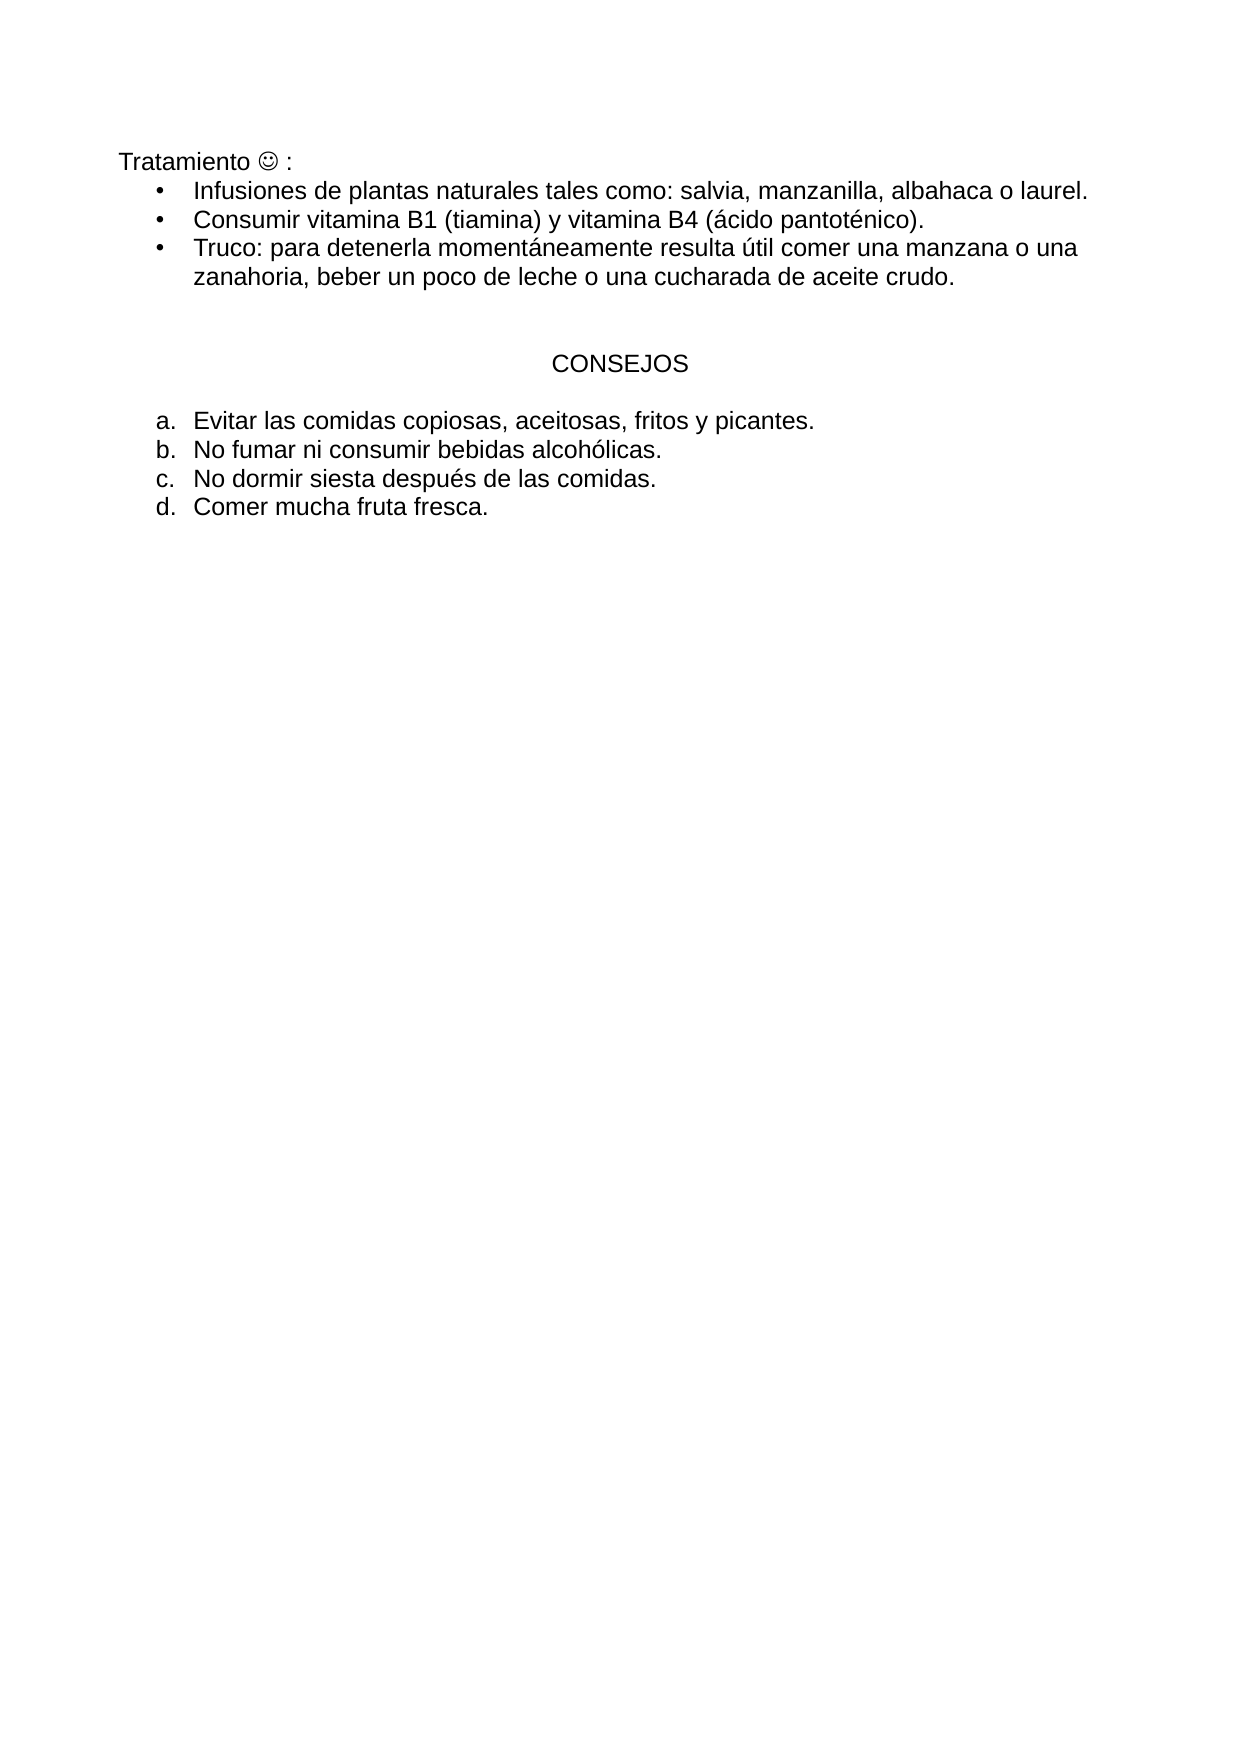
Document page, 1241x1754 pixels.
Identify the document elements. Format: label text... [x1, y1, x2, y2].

list No fumar ni consumir bebidas alcohólicas. [156, 435, 1122, 463]
text Tratamiento J : [118, 147, 1122, 176]
list Consumir vitamina B1 (tiamina) y vitamina B4 (ácido pantoténico). [156, 204, 1122, 233]
list No dormir siesta después de las comidas. [156, 463, 1122, 492]
text CONSEJOS [118, 348, 1122, 377]
list Comer mucha fruta fresca. [156, 492, 1122, 521]
list Truco: para detenerla momentáneamente resulta útil comer una manzana o una zanahoria, beber un poco de leche o una cucharada de aceite crudo. [156, 233, 1122, 291]
list Infusiones de plantas naturales tales como: salvia, manzanilla, albahaca o laurel. [156, 176, 1122, 204]
list Evitar las comidas copiosas, aceitosas, fritos y picantes. [156, 406, 1122, 435]
